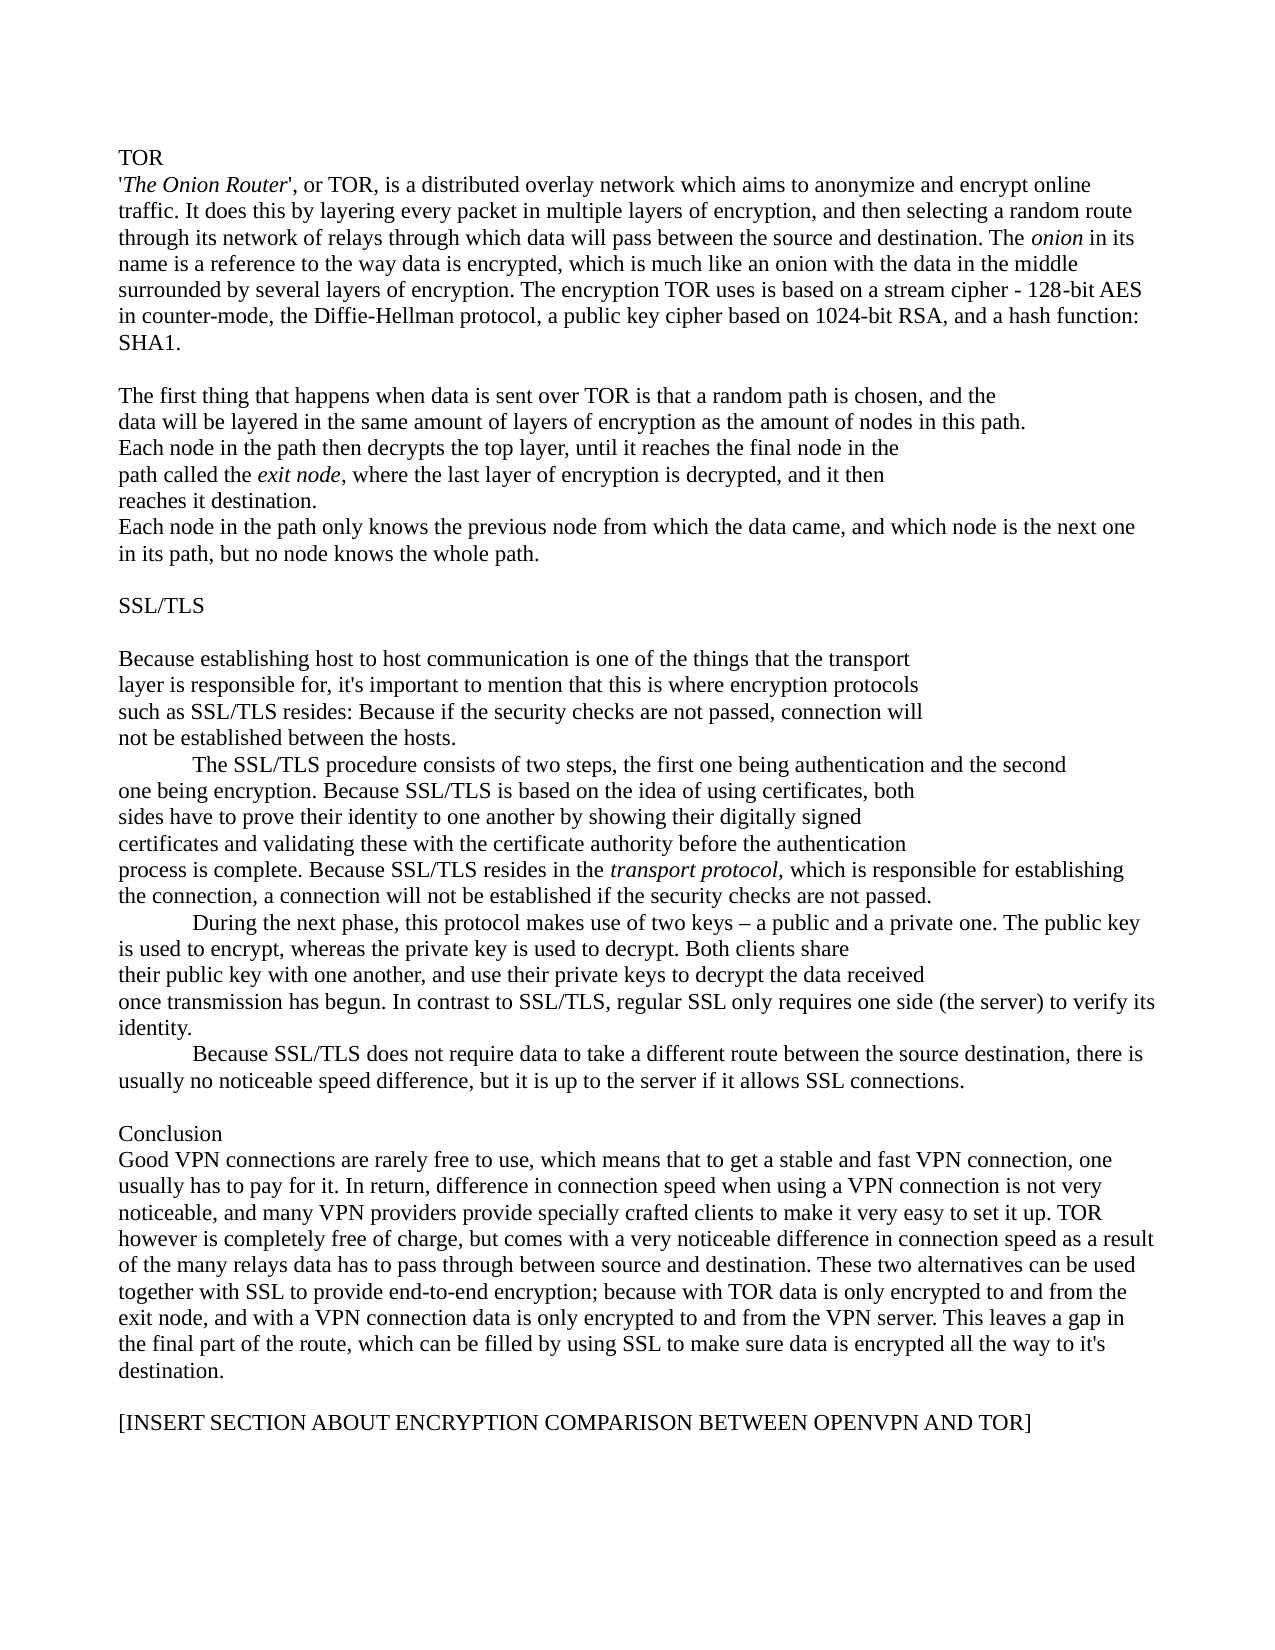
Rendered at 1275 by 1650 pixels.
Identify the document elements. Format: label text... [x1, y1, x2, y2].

text not be established between the hosts. [118, 724, 1157, 751]
text reaches it destination. [118, 487, 1157, 513]
text one being encryption. Because SSL/TLS is based on the idea of using certificates, both [118, 777, 1157, 803]
text their public key with one another, and use their private keys to decrypt the data received [118, 961, 1157, 988]
text TOR [118, 144, 1157, 171]
text During the next phase, this protocol makes use of two keys – a public and a private one. The public key is used to encrypt, whereas the private key is used to decrypt. Both clients share [118, 909, 1157, 961]
text Because SSL/TLS does not require data to take a different route between the source destination, there is usually no noticeable speed difference, but it is up to the server if it allows SSL connections. [118, 1041, 1157, 1093]
text data will be layered in the same amount of layers of encryption as the amount of nodes in this path. [118, 408, 1157, 434]
text path called the exit node, where the last layer of encryption is decrypted, and it then [118, 461, 1157, 487]
text The first thing that happens when data is sent over TOR is that a random path is chosen, and the [118, 382, 1157, 408]
text certificates and validating these with the certificate authority before the authentication [118, 830, 1157, 856]
text such as SSL/TLS resides: Because if the security checks are not passed, connection will [118, 698, 1157, 724]
text Good VPN connections are rarely free to use, which means that to get a stable and fast VPN connection, one usually has to pay for it. In return, difference in connection speed when using a VPN connection is not very noticeable, and many VPN providers provide specially crafted clients to make it very easy to set it up. TOR however is completely free of charge, but comes with a very noticeable difference in connection speed as a result of the many relays data has to pass through between source and destination. These two alternatives can be used together with SSL to provide end-to-end encryption; because with TOR data is only encrypted to and from the exit node, and with a VPN connection data is only encrypted to and from the VPN server. This leaves a gap in the final part of the route, which can be filled by using SSL to make sure data is encrypted all the way to it's destination. [118, 1146, 1157, 1383]
text The SSL/TLS procedure consists of two steps, the first one being authentication and the second [118, 751, 1157, 777]
text sides have to prove their identity to one another by showing their digitally signed [118, 803, 1157, 830]
text SSL/TLS [118, 592, 1157, 619]
text Each node in the path only knows the previous node from which the data came, and which node is the next one in its path, but no node knows the whole path. [118, 513, 1157, 566]
text layer is responsible for, it's important to mention that this is where encryption protocols [118, 672, 1157, 698]
text process is complete. Because SSL/TLS resides in the transport protocol, which is responsible for establishing the connection, a connection will not be established if the security checks are not passed. [118, 856, 1157, 909]
text 'The Onion Router', or TOR, is a distributed overlay network which aims to anonymize and encrypt online traffic. It does this by layering every packet in multiple layers of encryption, and then selecting a random route through its network of relays through which data will pass between the source and destination. The onion in its name is a reference to the way data is encrypted, which is much like an onion with the data in the middle surrounded by several layers of encryption. The encryption TOR uses is based on a stream cipher - 128-bit AES in counter-mode, the Diffie-Hellman protocol, a public key cipher based on 1024-bit RSA, and a hash function: SHA1. [118, 171, 1157, 355]
text Conclusion [118, 1119, 1157, 1146]
text Each node in the path then decrypts the top layer, until it reaches the final node in the [118, 434, 1157, 461]
text Because establishing host to host communication is one of the things that the transport [118, 645, 1157, 672]
text once transmission has begun. In contrast to SSL/TLS, regular SSL only requires one side (the server) to verify its identity. [118, 988, 1157, 1041]
text [INSERT SECTION ABOUT ENCRYPTION COMPARISON BETWEEN OPENVPN AND TOR] [118, 1409, 1157, 1436]
